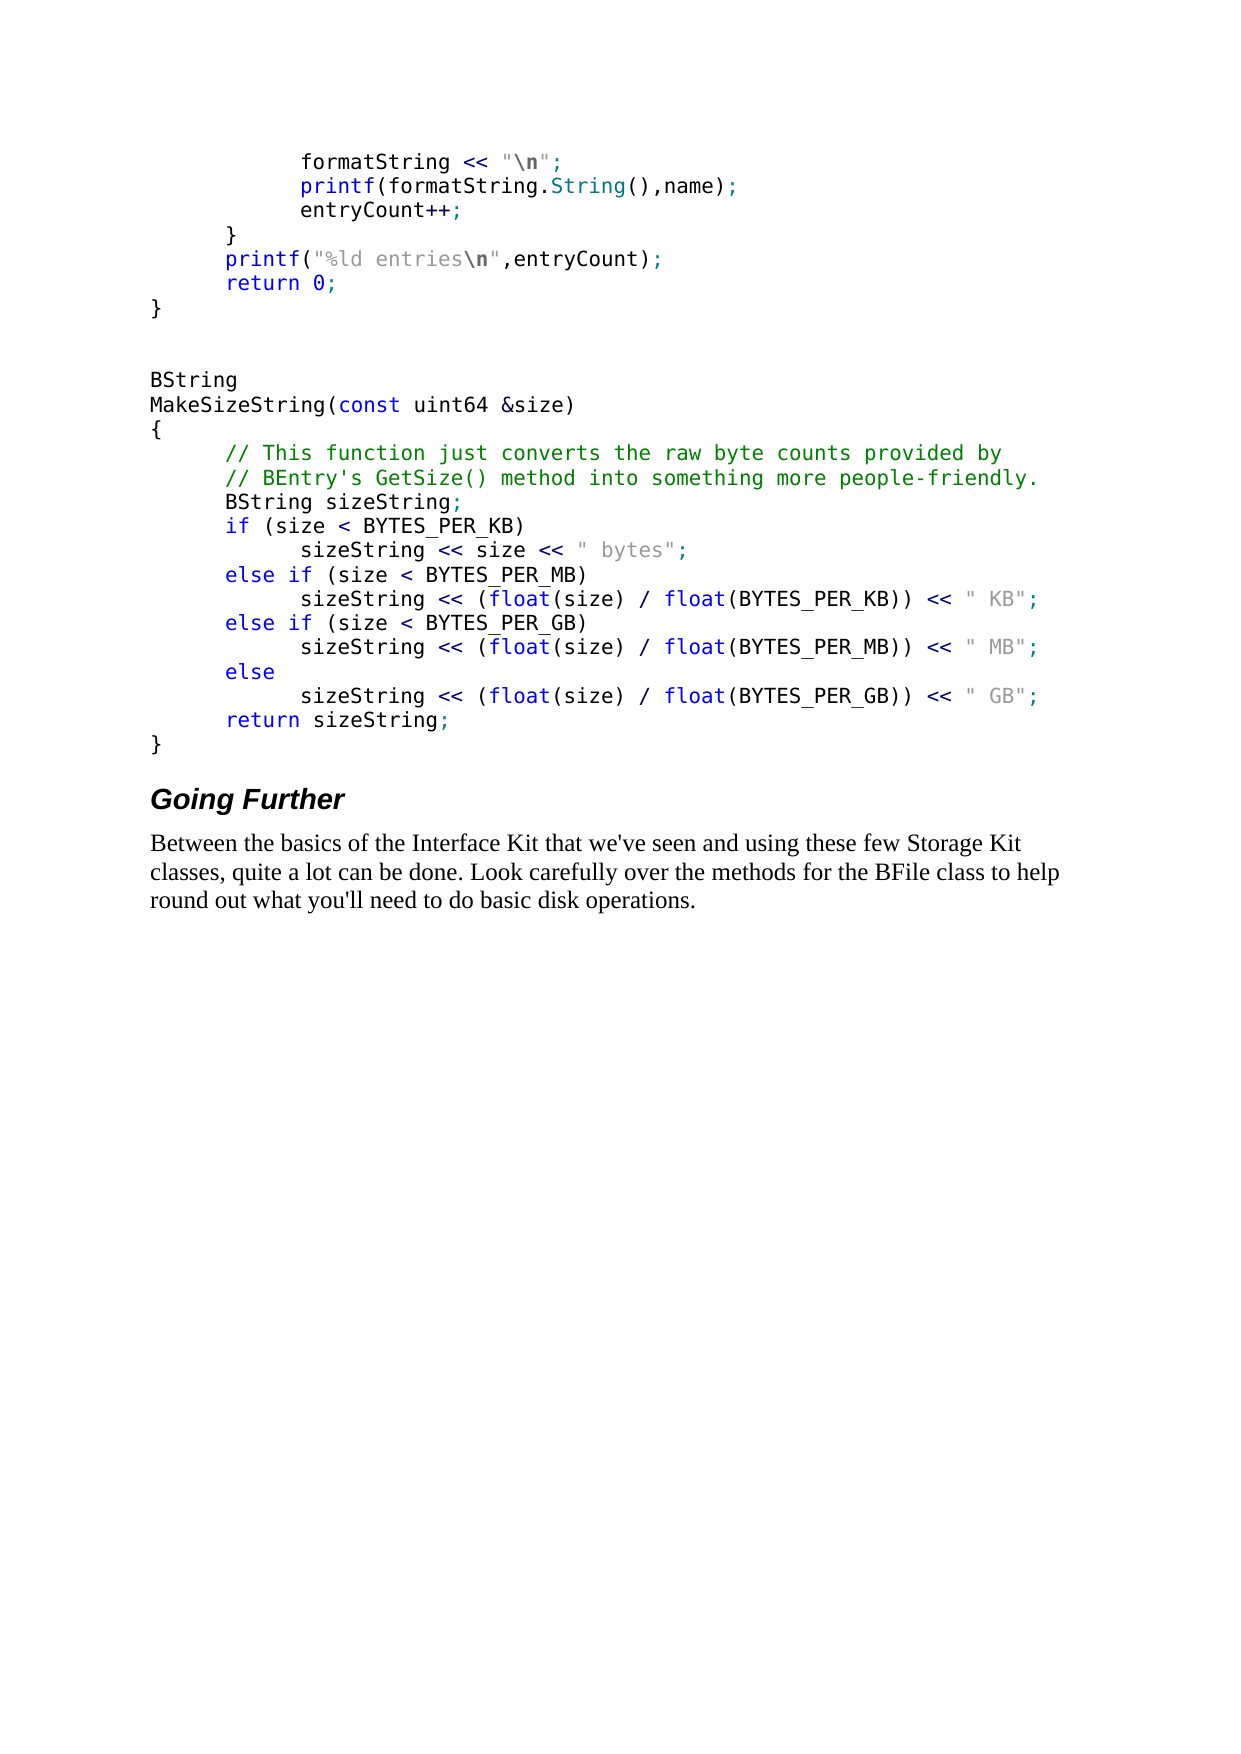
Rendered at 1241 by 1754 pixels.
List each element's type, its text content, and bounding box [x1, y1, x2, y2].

text if (size < BYTES_PER_KB) [150, 514, 1090, 538]
text Between the basics of the Interface Kit that we've seen and using these few Storage Kit classes, quite a lot can be done. Look carefully over the methods for the BFile class to help round out what you'll need to do basic disk operations. [150, 828, 1090, 914]
text else if (size < BYTES_PER_GB) [150, 611, 1090, 635]
text else if (size < BYTES_PER_MB) [150, 563, 1090, 587]
text sizeString << (float(size) / float(BYTES_PER_KB)) << " KB"; [150, 587, 1090, 611]
text entryCount++; [150, 198, 1090, 223]
text printf("%ld entries\n",entryCount); [150, 247, 1090, 271]
text formatString << "\n"; [150, 150, 1090, 174]
text { [150, 417, 1090, 441]
text BString [150, 368, 1090, 393]
text sizeString << (float(size) / float(BYTES_PER_GB)) << " GB"; [150, 684, 1090, 708]
text sizeString << (float(size) / float(BYTES_PER_MB)) << " MB"; [150, 635, 1090, 660]
text else [150, 660, 1090, 684]
text } [150, 223, 1090, 247]
text // BEntry's GetSize() method into something more people-friendly. [150, 466, 1090, 490]
text } [150, 296, 1090, 320]
text printf(formatString.String(),name); [150, 174, 1090, 198]
text sizeString << size << " bytes"; [150, 538, 1090, 563]
text return 0; [150, 271, 1090, 296]
subtitle Going Further [150, 782, 1090, 815]
text BString sizeString; [150, 490, 1090, 514]
text // This function just converts the raw byte counts provided by [150, 441, 1090, 466]
text MakeSizeString(const uint64 &size) [150, 393, 1090, 417]
text return sizeString; [150, 708, 1090, 732]
text } [150, 732, 1090, 757]
